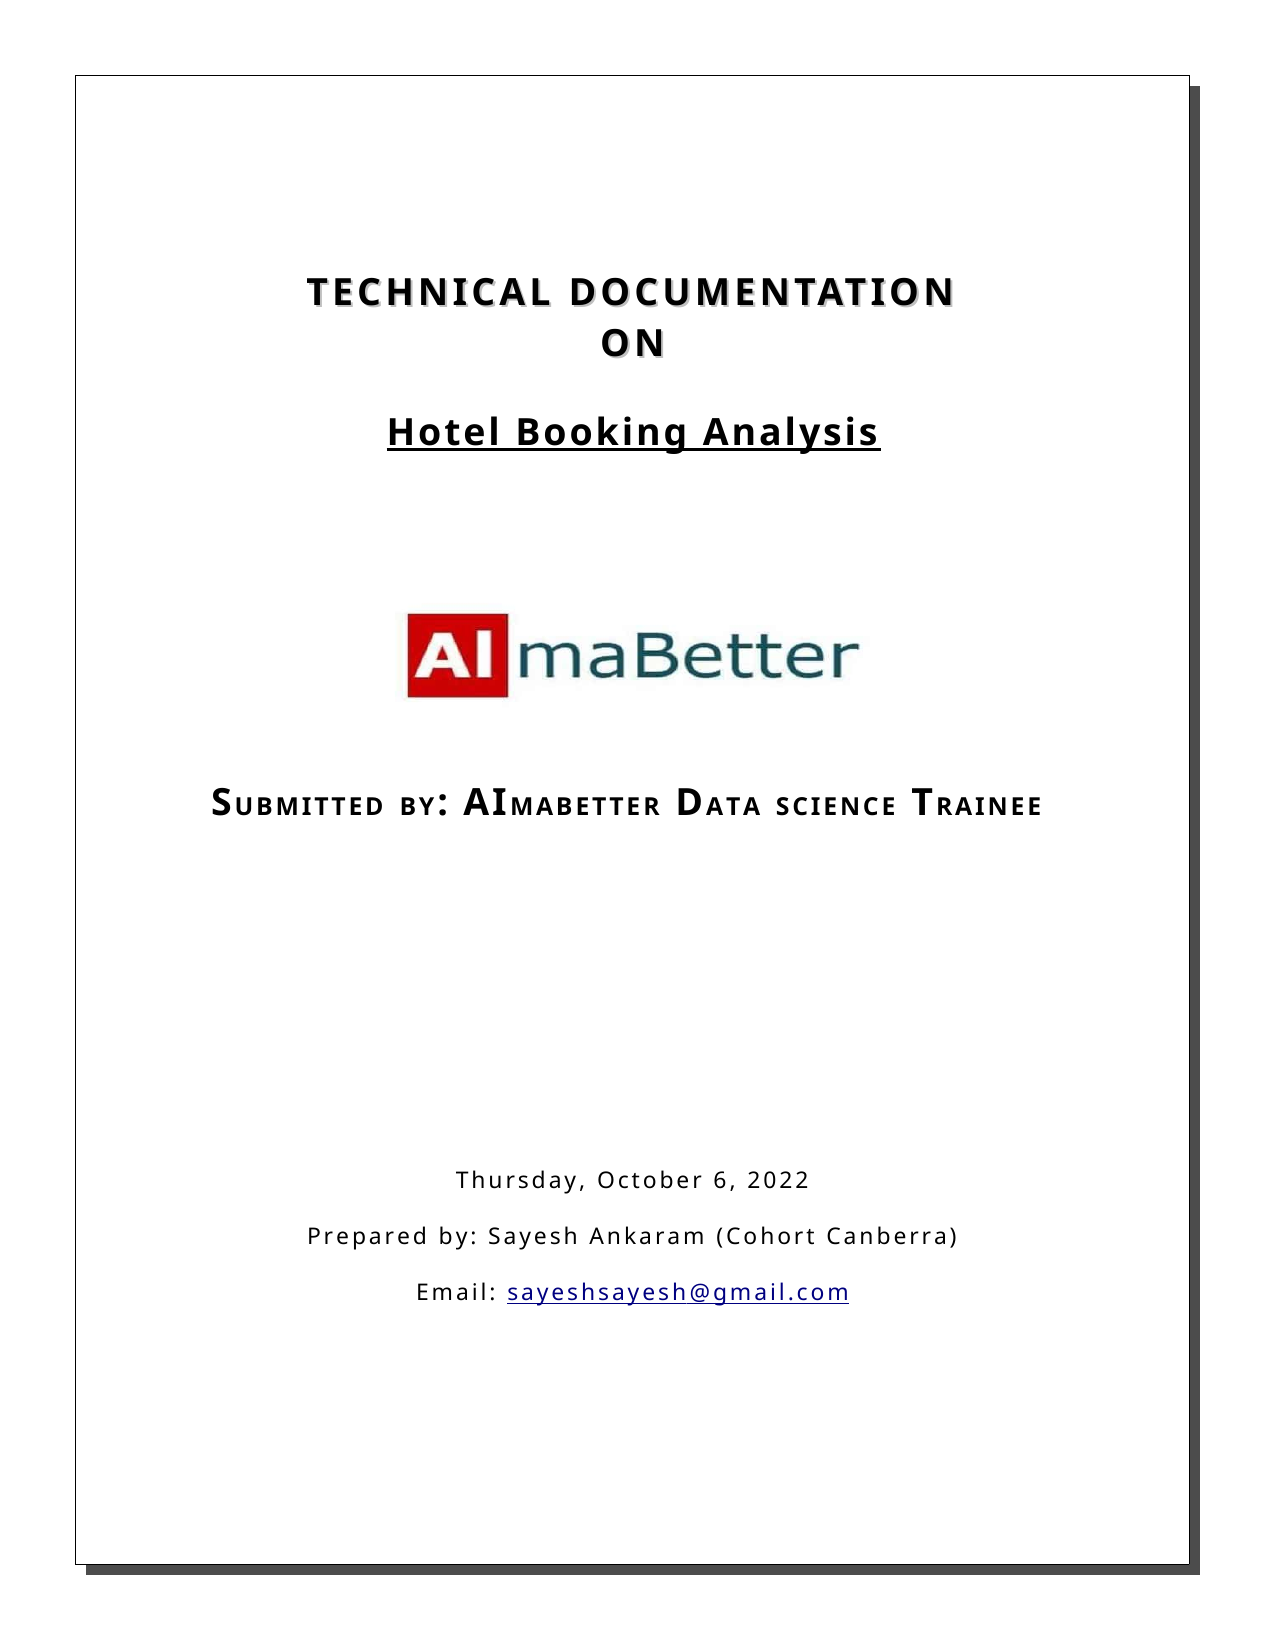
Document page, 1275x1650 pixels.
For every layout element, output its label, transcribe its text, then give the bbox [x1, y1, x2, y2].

picture [381, 537, 883, 769]
text Submitted by: AImabetter Data science Trainee [78, 775, 1186, 826]
text Hotel Booking Analysis [78, 405, 1186, 456]
text Prepared by: Sayesh Ankaram (Cohort Canberra) [78, 1220, 1186, 1251]
text Email: sayeshsayesh@gmail.com [78, 1276, 1186, 1307]
text Thursday, October 6, 2022 [78, 1163, 1186, 1195]
title Technical Documentation on [78, 266, 1186, 368]
